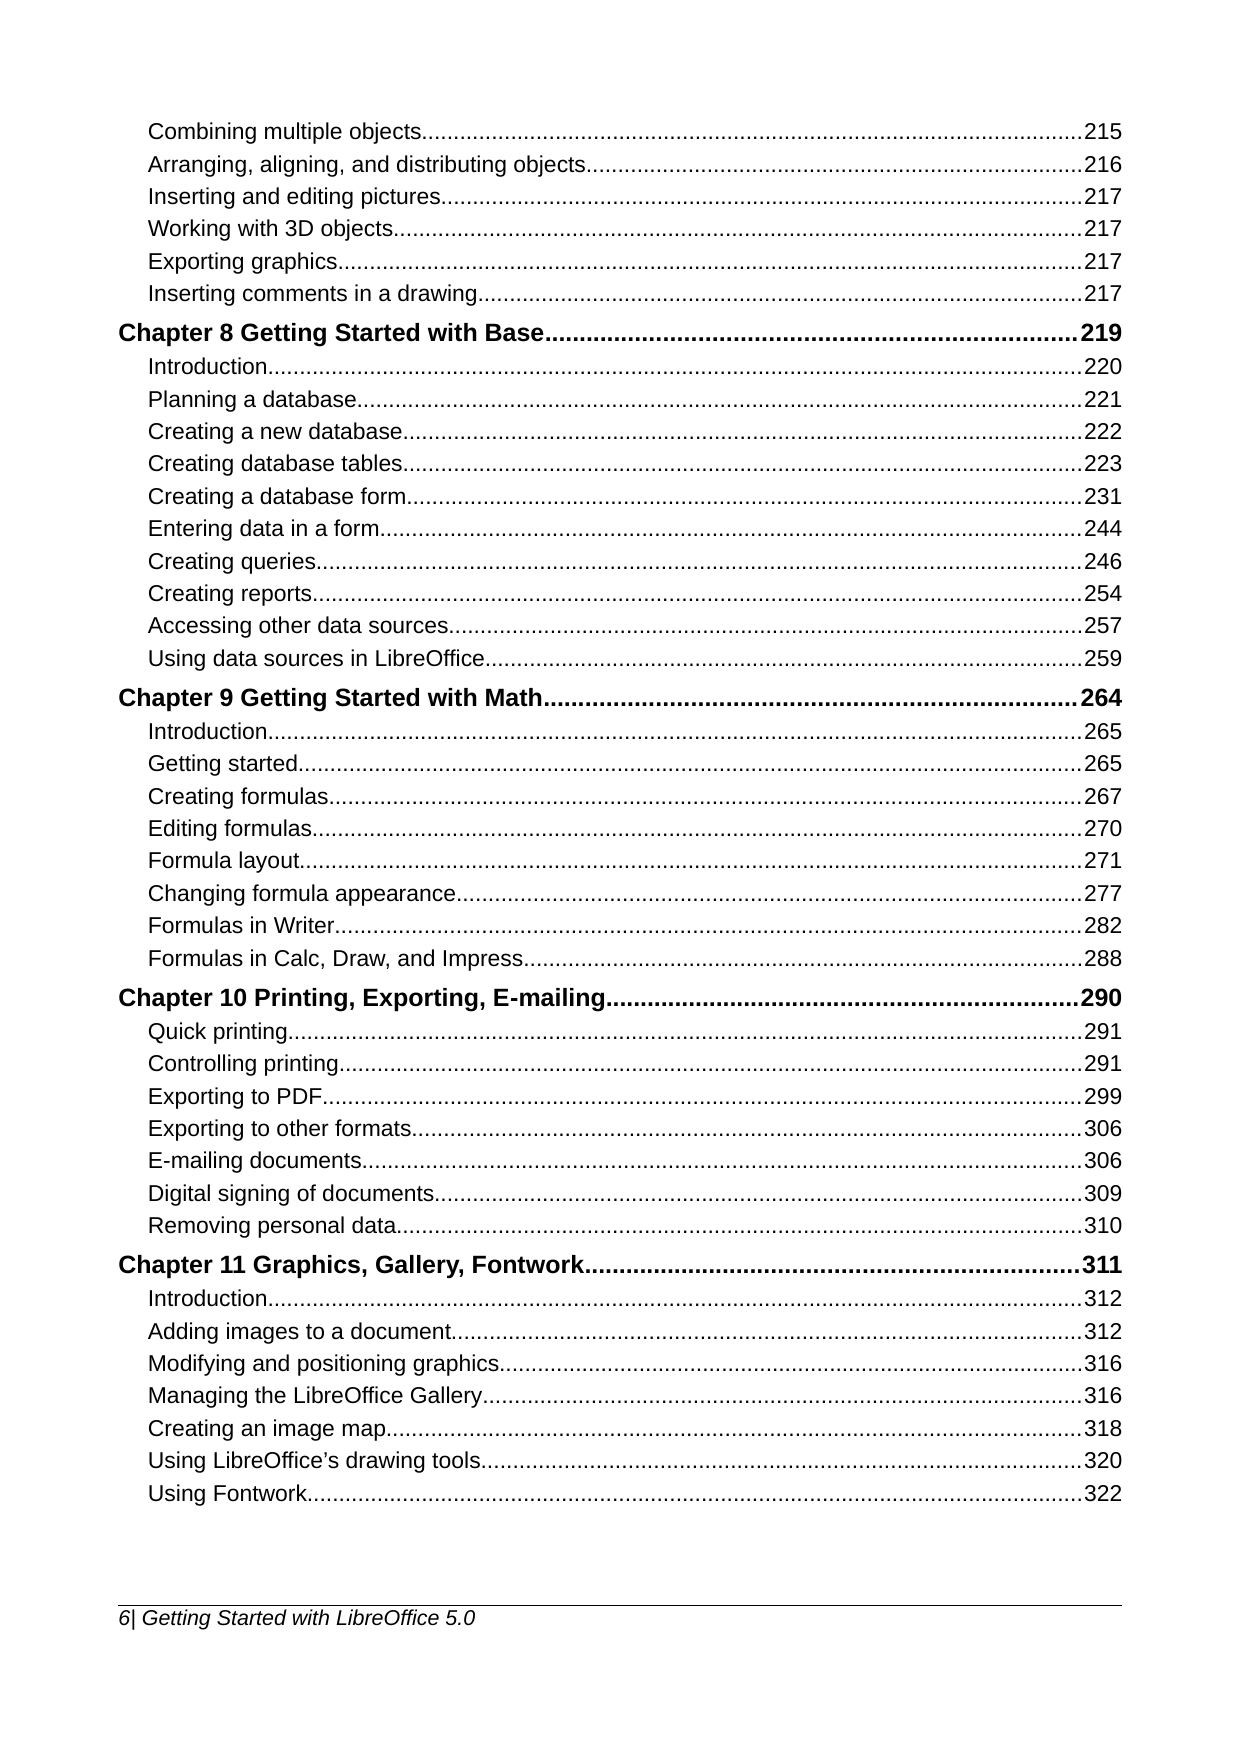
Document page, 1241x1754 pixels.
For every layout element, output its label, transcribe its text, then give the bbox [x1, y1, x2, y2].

text Exporting to other formats 306 [148, 1115, 1122, 1141]
text Introduction 220 [148, 353, 1122, 379]
text Creating a new database 222 [148, 418, 1122, 444]
text Chapter 9 Getting Started with Math 264 [118, 683, 1122, 712]
text Quick printing 291 [148, 1018, 1122, 1044]
text Creating formulas 267 [148, 783, 1122, 809]
text Creating a database form 231 [148, 483, 1122, 509]
text Formulas in Calc, Draw, and Impress 288 [148, 945, 1122, 971]
text Editing formulas 270 [148, 815, 1122, 841]
text Exporting to PDF 299 [148, 1083, 1122, 1109]
text Inserting comments in a drawing 217 [148, 280, 1122, 306]
text Removing personal data 310 [148, 1212, 1122, 1238]
text Entering data in a form 244 [148, 515, 1122, 542]
text Creating reports 254 [148, 580, 1122, 606]
text Working with 3D objects 217 [148, 215, 1122, 242]
text Getting started 265 [148, 750, 1122, 777]
text Chapter 11 Graphics, Gallery, Fontwork 311 [118, 1251, 1122, 1279]
text Adding images to a document 312 [148, 1318, 1122, 1344]
text Changing formula appearance 277 [148, 880, 1122, 906]
text Inserting and editing pictures 217 [148, 183, 1122, 209]
text Introduction 312 [148, 1285, 1122, 1312]
text Introduction 265 [148, 718, 1122, 744]
text Creating an image map 318 [148, 1415, 1122, 1441]
text Accessing other data sources 257 [148, 612, 1122, 639]
text Exporting graphics 217 [148, 248, 1122, 274]
text Chapter 8 Getting Started with Base 219 [118, 318, 1122, 347]
text Managing the LibreOffice Gallery 316 [148, 1382, 1122, 1409]
text Chapter 10 Printing, Exporting, E‑mailing 290 [118, 983, 1122, 1012]
text Formula layout 271 [148, 847, 1122, 874]
text Creating queries 246 [148, 548, 1122, 574]
text Combining multiple objects 215 [148, 118, 1122, 144]
text Creating database tables 223 [148, 450, 1122, 477]
text Planning a database 221 [148, 386, 1122, 412]
text Using Fontwork 322 [148, 1480, 1122, 1506]
text Controlling printing 291 [148, 1050, 1122, 1077]
text E-mailing documents 306 [148, 1147, 1122, 1174]
text Using data sources in LibreOffice 259 [148, 645, 1122, 671]
text Using LibreOffice’s drawing tools 320 [148, 1447, 1122, 1474]
text Arranging, aligning, and distributing objects 216 [148, 151, 1122, 177]
text Formulas in Writer 282 [148, 912, 1122, 939]
text Digital signing of documents 309 [148, 1180, 1122, 1206]
text Modifying and positioning graphics 316 [148, 1350, 1122, 1376]
